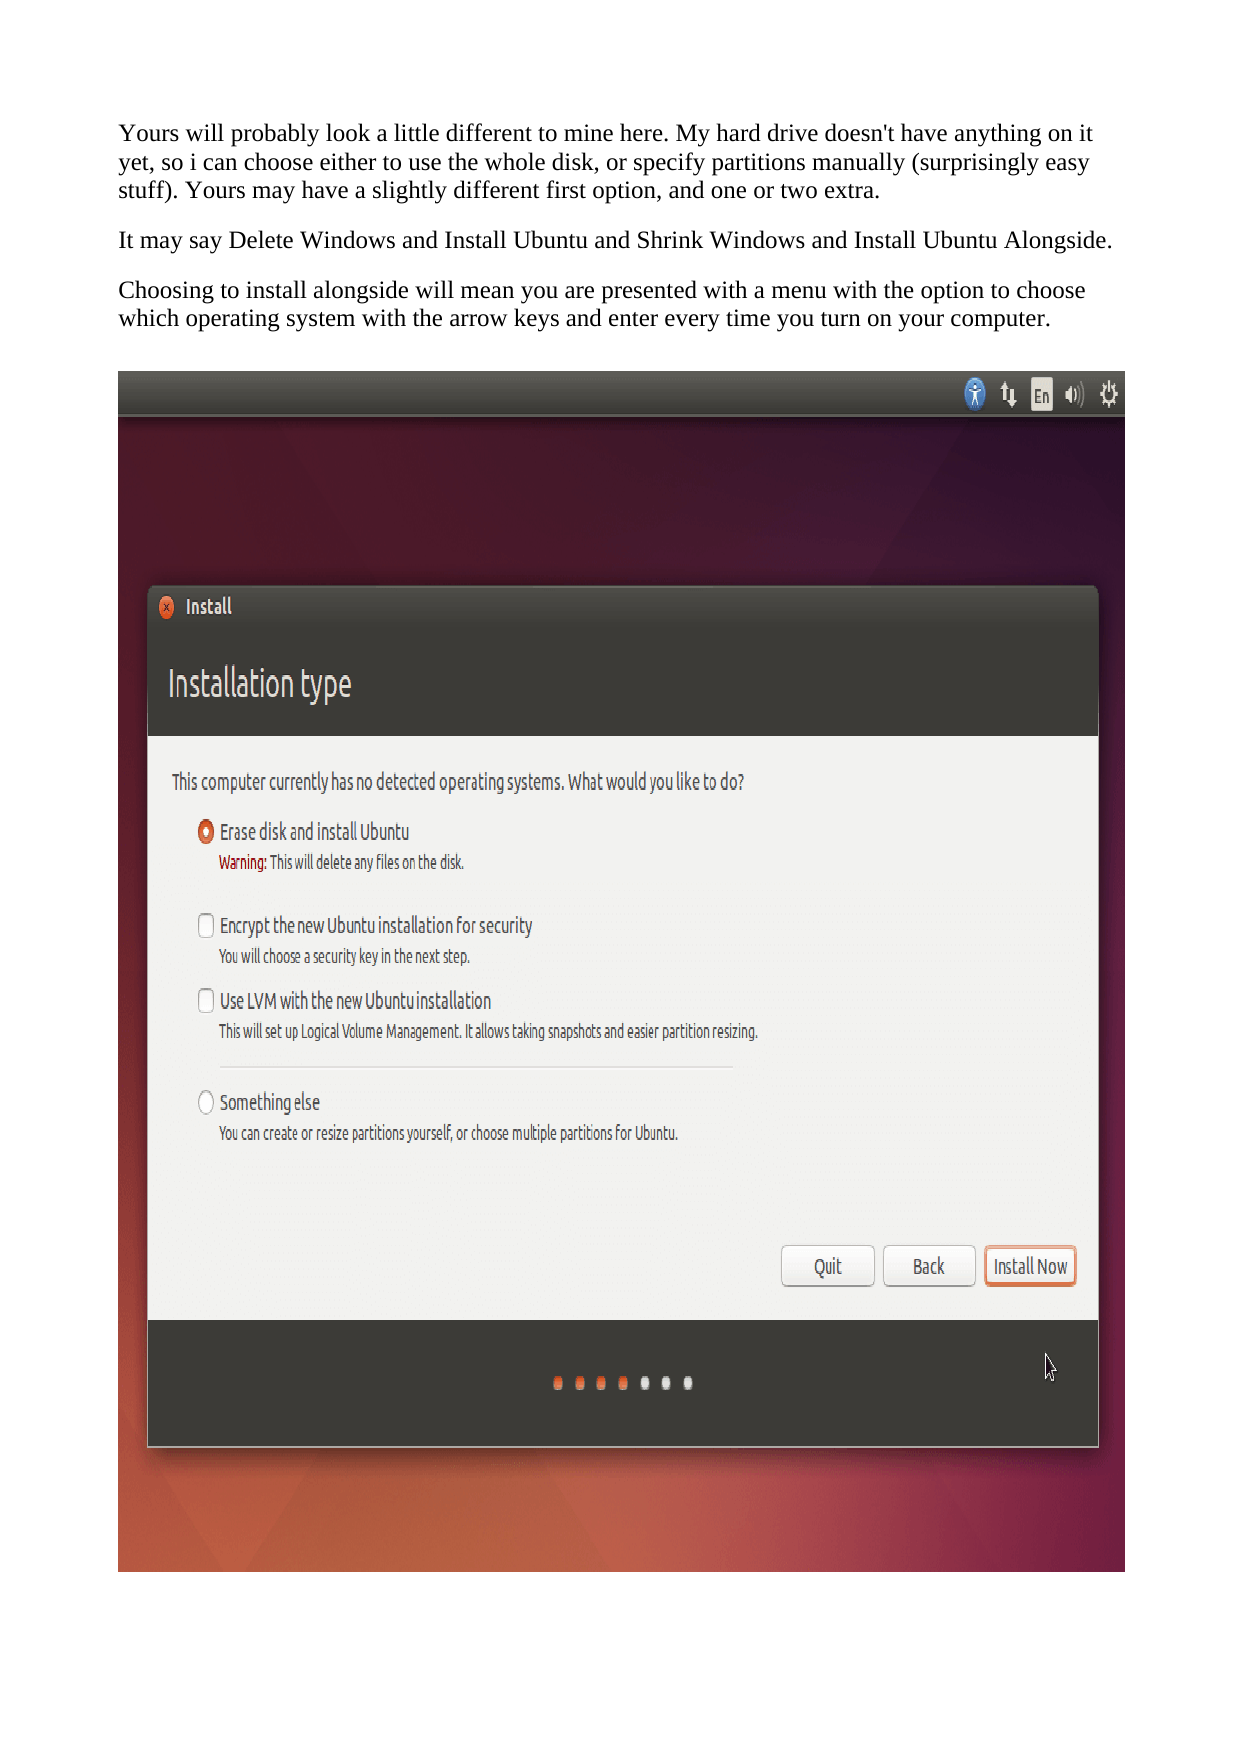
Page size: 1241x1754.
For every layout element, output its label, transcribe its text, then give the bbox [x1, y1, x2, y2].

text Choosing to install alongside will mean you are presented with a menu with the option to choose which operating system with the arrow keys and enter every time you turn on your computer. [118, 275, 1122, 332]
text It may say Delete Windows and Install Ubuntu and Shrink Windows and Install Ubuntu Alongside. [118, 225, 1122, 254]
text Yours will probably look a little different to mine here. My hard drive doesn't have anything on it yet, so i can choose either to use the whole disk, or specify partitions manually (surprisingly easy stuff). Yours may have a slightly different first option, and one or two extra. [118, 118, 1122, 204]
